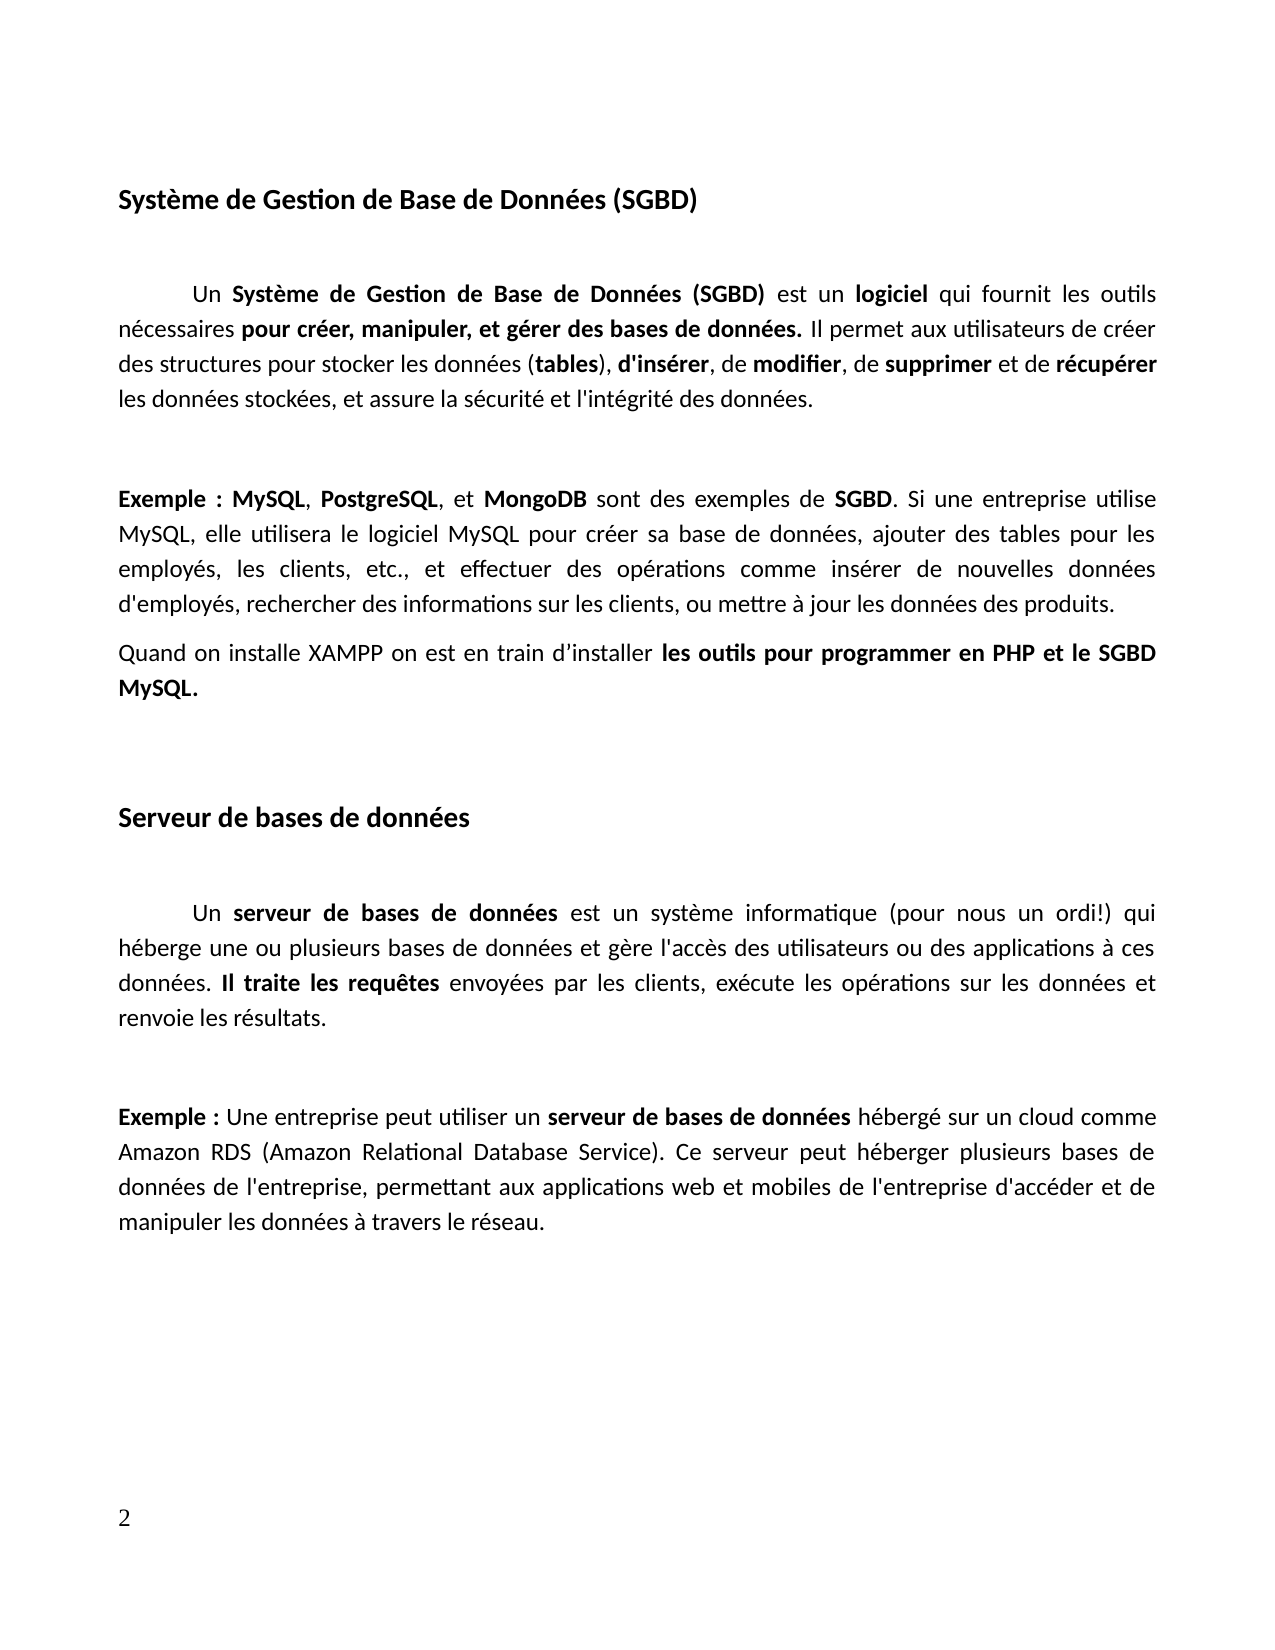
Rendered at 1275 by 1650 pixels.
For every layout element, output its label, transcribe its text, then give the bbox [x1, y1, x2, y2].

text Exemple : MySQL, PostgreSQL, et MongoDB sont des exemples de SGBD. Si une entreprise utilise MySQL, elle utilisera le logiciel MySQL pour créer sa base de données, ajouter des tables pour les employés, les clients, etc., et effectuer des opérations comme insérer de nouvelles données d'employés, rechercher des informations sur les clients, ou mettre à jour les données des produits. [118, 483, 1157, 618]
text Quand on installe XAMPP on est en train d’installer les outils pour programmer en PHP et le SGBD MySQL. [118, 637, 1157, 703]
subtitle Système de Gestion de Base de Données (SGBD) [118, 181, 1157, 216]
subtitle Serveur de bases de données [118, 799, 1157, 835]
text Un serveur de bases de données est un système informatique (pour nous un ordi!) qui héberge une ou plusieurs bases de données et gère l'accès des utilisateurs ou des applications à ces données. Il traite les requêtes envoyées par les clients, exécute les opérations sur les données et renvoie les résultats. [118, 897, 1157, 1032]
text Un Système de Gestion de Base de Données (SGBD) est un logiciel qui fournit les outils nécessaires pour créer, manipuler, et gérer des bases de données. Il permet aux utilisateurs de créer des structures pour stocker les données (tables), d'insérer, de modifier, de supprimer et de récupérer les données stockées, et assure la sécurité et l'intégrité des données. [118, 278, 1157, 414]
text Exemple : Une entreprise peut utiliser un serveur de bases de données hébergé sur un cloud comme Amazon RDS (Amazon Relational Database Service). Ce serveur peut héberger plusieurs bases de données de l'entreprise, permettant aux applications web et mobiles de l'entreprise d'accéder et de manipuler les données à travers le réseau. [118, 1101, 1157, 1237]
